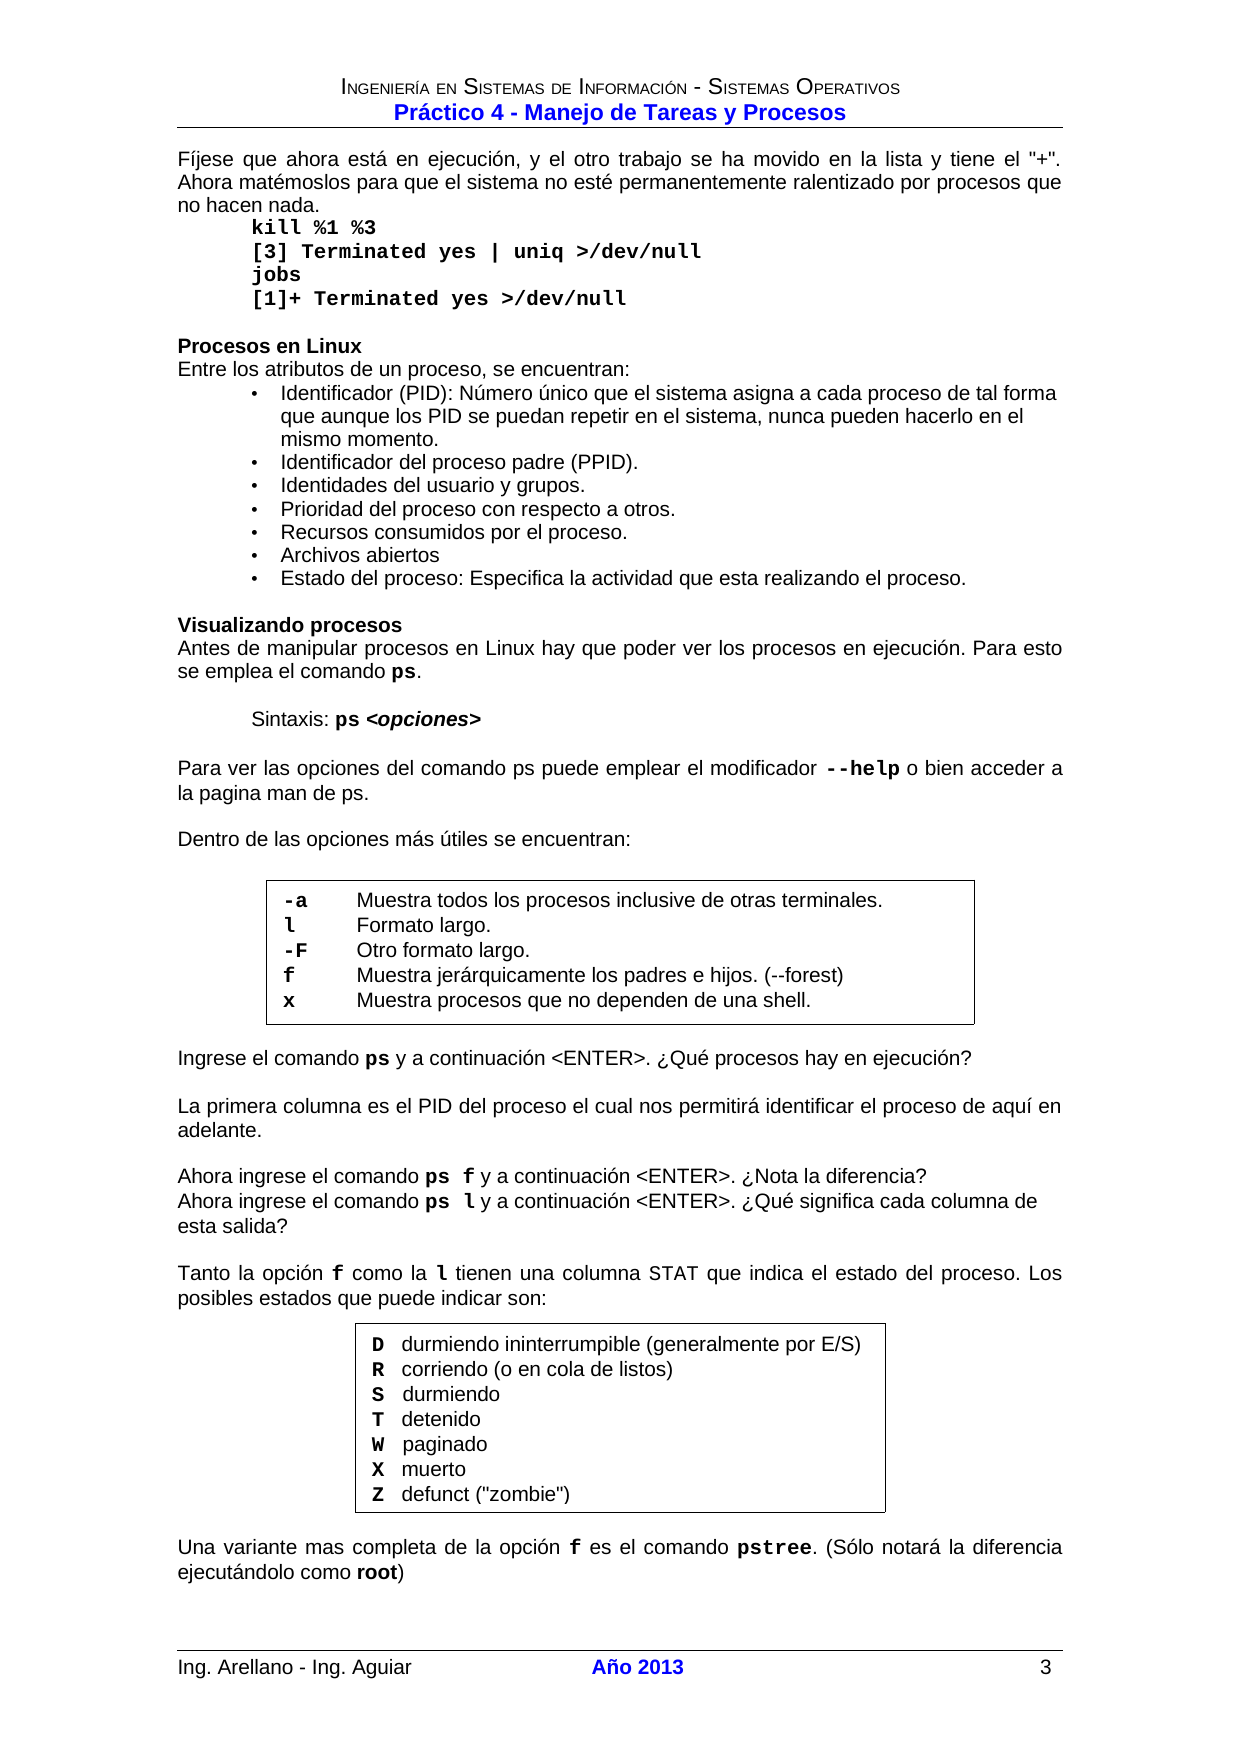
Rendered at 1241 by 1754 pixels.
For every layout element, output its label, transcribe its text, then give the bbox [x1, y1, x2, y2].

text [3] Terminated yes | uniq >/dev/null [251, 241, 1063, 264]
list Prioridad del proceso con respecto a otros. [251, 497, 1063, 521]
text Ahora ingrese el comando ps l y a continuación <ENTER>. ¿Qué significa cada columna de esta salida? [177, 1190, 1063, 1238]
text Para ver las opciones del comando ps puede emplear el modificador --help o bien acceder a la pagina man de ps. [177, 756, 1063, 804]
text W paginado [372, 1432, 868, 1457]
text Ahora ingrese el comando ps f y a continuación <ENTER>. ¿Nota la diferencia? [177, 1165, 1063, 1190]
text D durmiendo ininterrumpible (generalmente por E/S) [372, 1332, 868, 1357]
text jobs [251, 264, 1063, 288]
list Identificador (PID): Número único que el sistema asigna a cada proceso de tal forma que aunque los PID se puedan repetir en el sistema, nunca pueden hacerlo en el mismo momento. [251, 381, 1063, 451]
text Z defunct ("zombie") [372, 1482, 868, 1503]
list Recursos consumidos por el proceso. [251, 521, 1063, 544]
text S durmiendo [372, 1382, 868, 1407]
text Visualizando procesos [177, 613, 1063, 637]
list Archivos abiertos [251, 544, 1063, 567]
text R corriendo (o en cola de listos) [372, 1357, 868, 1382]
text Ingrese el comando ps y a continuación <ENTER>. ¿Qué procesos hay en ejecución? [177, 1047, 1063, 1072]
text f Muestra jerárquicamente los padres e hijos. (--forest) [283, 963, 957, 988]
text -F Otro formato largo. [283, 938, 957, 963]
text La primera columna es el PID del proceso el cual nos permitirá identificar el proceso de aquí en adelante. [177, 1095, 1063, 1142]
text Sintaxis: ps <opciones> [177, 708, 1063, 733]
text [1]+ Terminated yes >/dev/null [251, 288, 1063, 312]
text Fíjese que ahora está en ejecución, y el otro trabajo se ha movido en la lista y tiene el "+". Ahora matémoslos para que el sistema no esté permanentemente ralentizado por procesos que no hacen nada. [177, 148, 1063, 217]
text x Muestra procesos que no dependen de una shell. [283, 988, 957, 1013]
text kill %1 %3 [251, 217, 1063, 241]
text X muerto [372, 1457, 868, 1482]
text Una variante mas completa de la opción f es el comando pstree. (Sólo notará la diferencia ejecutándolo como root) [177, 1535, 1063, 1584]
text l Formato largo. [283, 913, 957, 938]
text Procesos en Linux [177, 335, 1063, 358]
text Dentro de las opciones más útiles se encuentran: [177, 828, 1063, 851]
text T detenido [372, 1407, 868, 1432]
list Estado del proceso: Especifica la actividad que esta realizando el proceso. [251, 567, 1063, 590]
text -a Muestra todos los procesos inclusive de otras terminales. [283, 888, 957, 913]
list Identificador del proceso padre (PPID). [251, 451, 1063, 474]
text Tanto la opción f como la l tienen una columna STAT que indica el estado del proceso. Los posibles estados que puede indicar son: [177, 1261, 1063, 1309]
text Entre los atributos de un proceso, se encuentran: [177, 358, 1063, 381]
list Identidades del usuario y grupos. [251, 474, 1063, 497]
text Antes de manipular procesos en Linux hay que poder ver los procesos en ejecución. Para esto se emplea el comando ps. [177, 637, 1063, 685]
